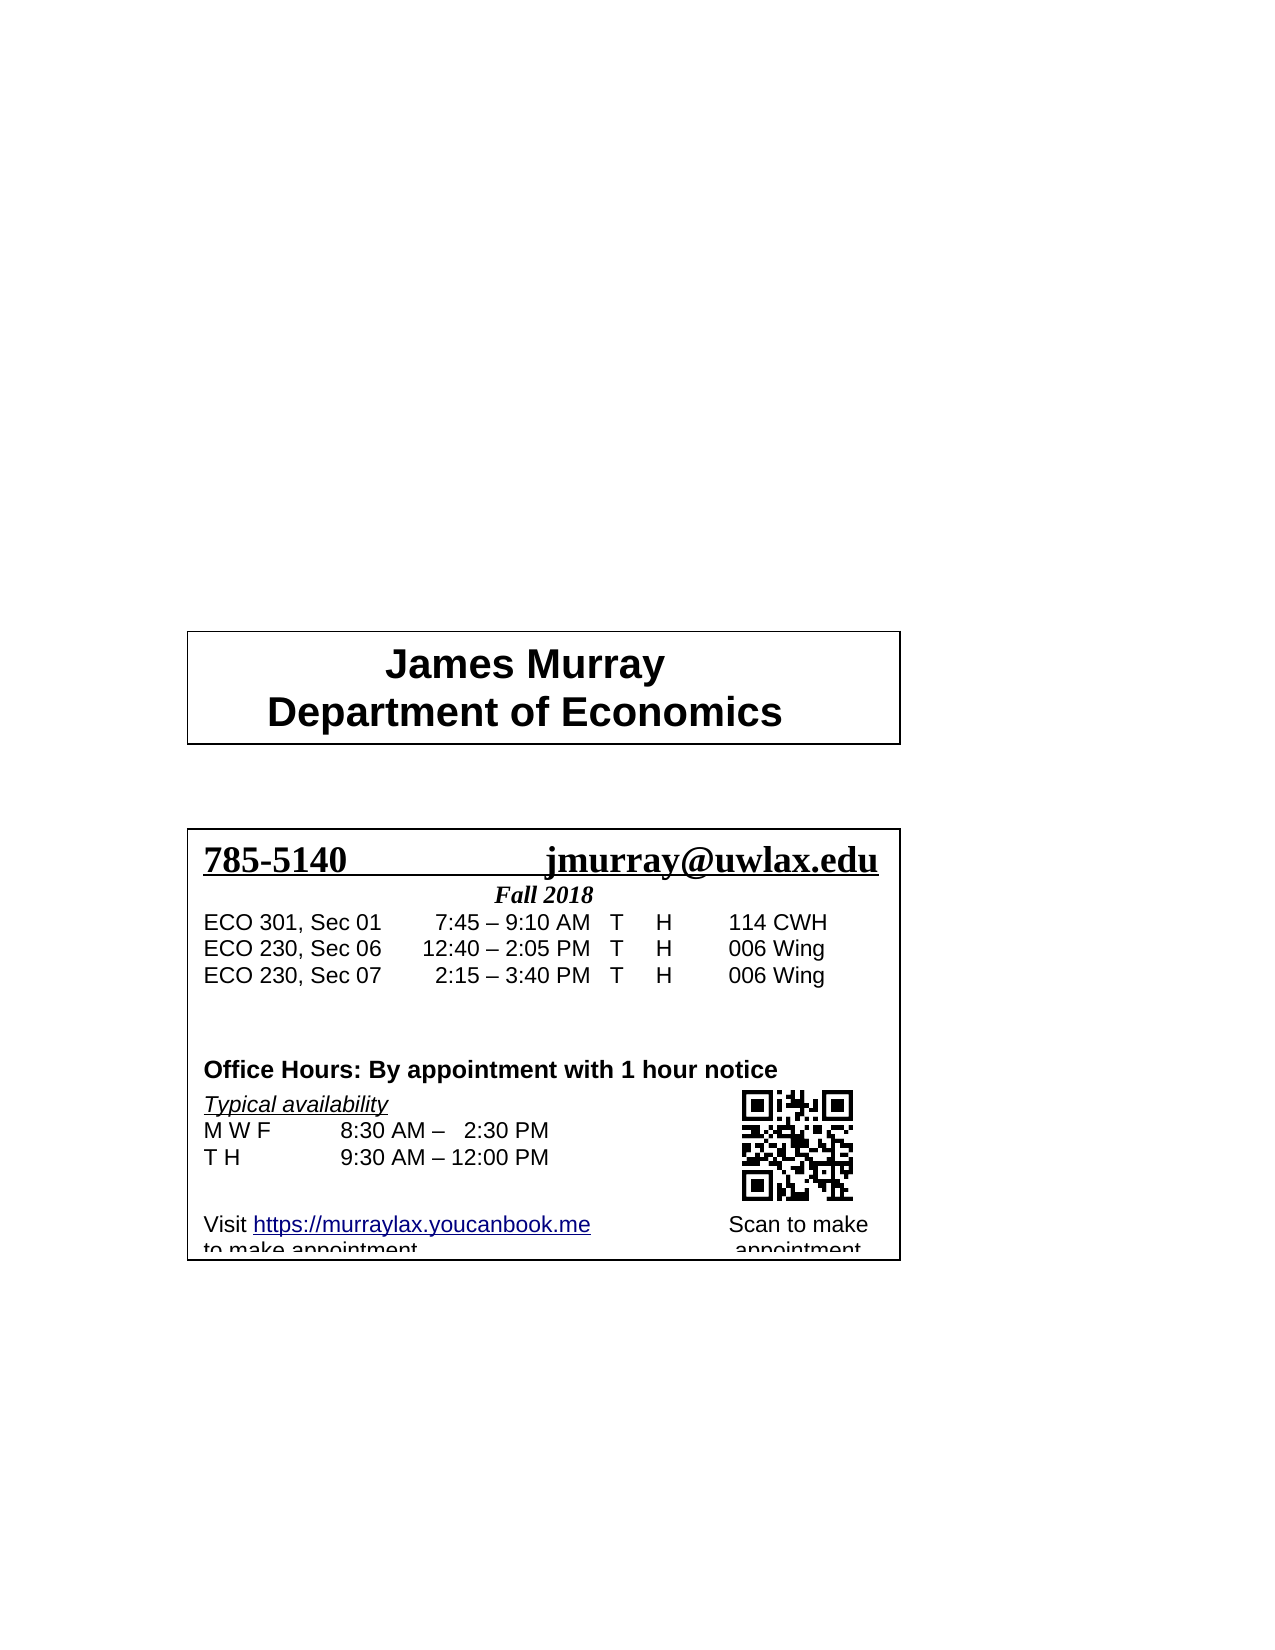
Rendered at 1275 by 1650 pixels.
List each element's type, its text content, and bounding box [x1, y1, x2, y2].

text Office Hours: By appointment with 1 hour notice [203, 1055, 884, 1084]
text Department of Economics [188, 687, 884, 735]
text Typical availability [203, 1091, 724, 1117]
text 785-5140 jmurray@uwlax.edu [203, 837, 884, 880]
picture [724, 1072, 871, 1219]
text T H 9:30 AM – 12:00 PM [203, 1144, 724, 1170]
text Visit https://murraylax.youcanbook.me Scan to make [203, 1211, 884, 1237]
text to make appointment appointment [203, 1237, 884, 1252]
text ECO 230, Sec 07 2:15 – 3:40 PM T H 006 Wing [203, 962, 884, 988]
text James Murray [188, 639, 884, 687]
text ECO 301, Sec 01 7:45 – 9:10 AM T H 114 CWH ECO 230, Sec 06 12:40 – 2:05 PM T H 006 Wing [203, 909, 884, 962]
text Fall 2018 [203, 880, 884, 909]
text M W F 8:30 AM – 2:30 PM [203, 1117, 724, 1144]
